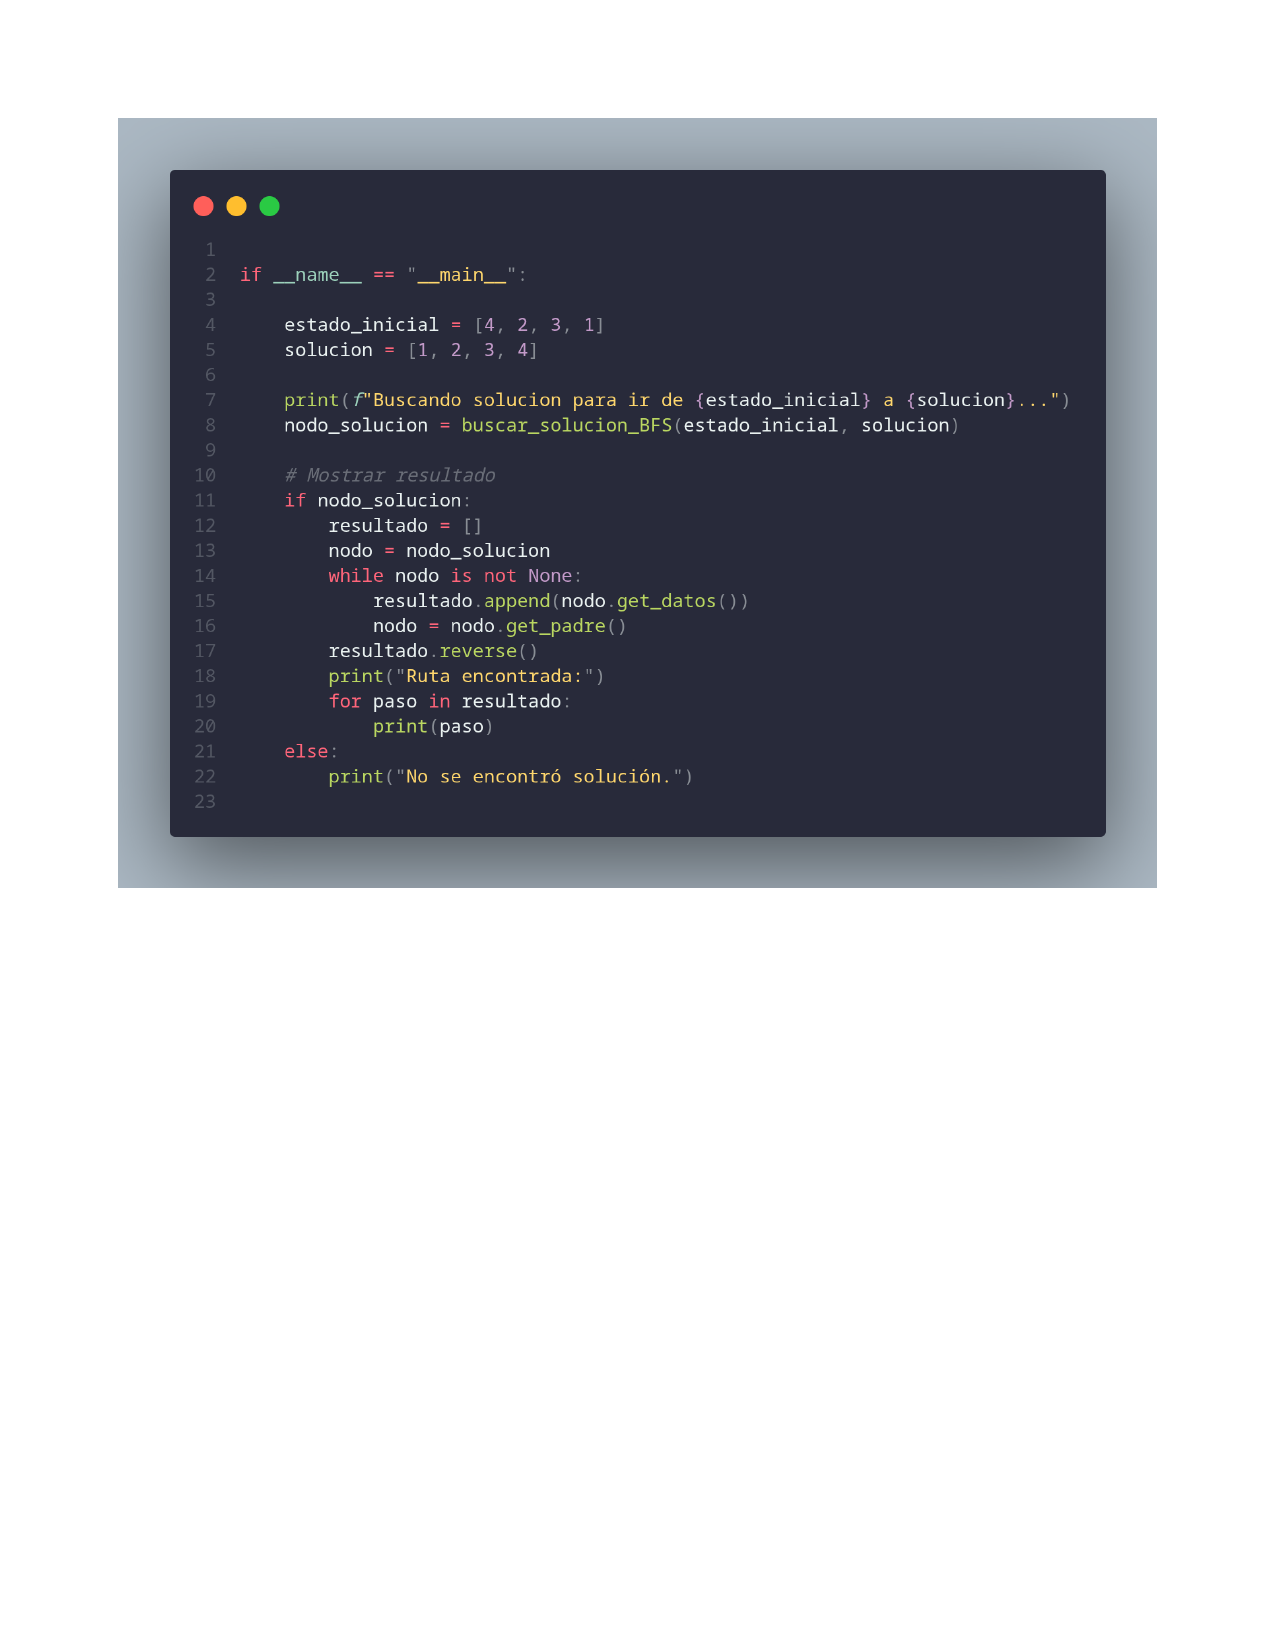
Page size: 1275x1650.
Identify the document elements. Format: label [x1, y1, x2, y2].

picture [118, 118, 1157, 888]
